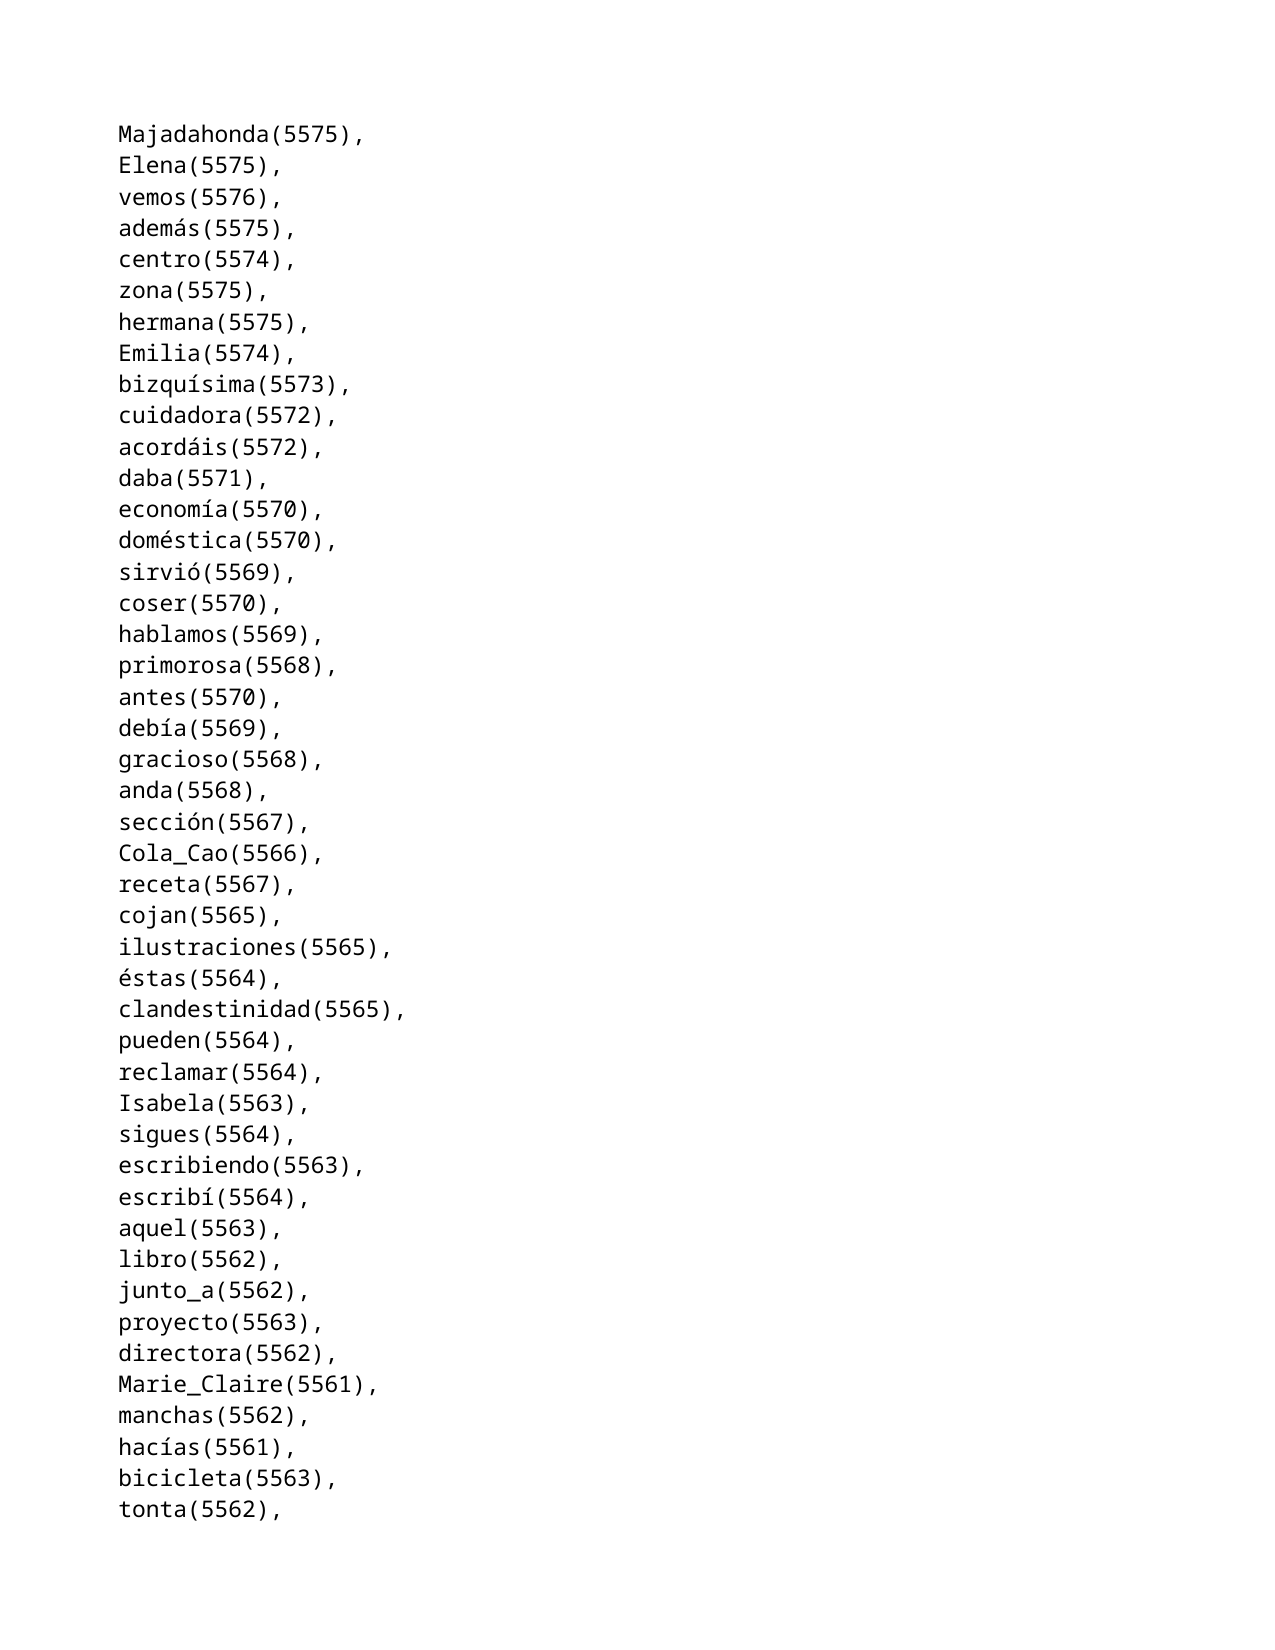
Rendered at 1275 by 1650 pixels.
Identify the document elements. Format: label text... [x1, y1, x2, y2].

text manchas(5562), [118, 1399, 1157, 1431]
text daba(5571), [118, 462, 1157, 493]
text reclamar(5564), [118, 1056, 1157, 1087]
text libro(5562), [118, 1243, 1157, 1274]
text anda(5568), [118, 774, 1157, 806]
text directora(5562), [118, 1337, 1157, 1368]
text coser(5570), [118, 587, 1157, 618]
text tonta(5562), [118, 1493, 1157, 1524]
text centro(5574), [118, 243, 1157, 274]
text Elena(5575), [118, 149, 1157, 181]
text antes(5570), [118, 681, 1157, 712]
text Marie_Claire(5561), [118, 1368, 1157, 1399]
text cojan(5565), [118, 899, 1157, 931]
text hermana(5575), [118, 306, 1157, 337]
text zona(5575), [118, 274, 1157, 306]
text Emilia(5574), [118, 337, 1157, 368]
text pueden(5564), [118, 1024, 1157, 1056]
text ilustraciones(5565), [118, 931, 1157, 962]
text sección(5567), [118, 806, 1157, 837]
text aquel(5563), [118, 1212, 1157, 1243]
text sigues(5564), [118, 1118, 1157, 1149]
text bizquísima(5573), [118, 368, 1157, 399]
text bicicleta(5563), [118, 1462, 1157, 1493]
text doméstica(5570), [118, 524, 1157, 556]
text escribiendo(5563), [118, 1149, 1157, 1181]
text acordáis(5572), [118, 431, 1157, 462]
text proyecto(5563), [118, 1306, 1157, 1337]
text debía(5569), [118, 712, 1157, 743]
text gracioso(5568), [118, 743, 1157, 774]
text primorosa(5568), [118, 649, 1157, 681]
text clandestinidad(5565), [118, 993, 1157, 1024]
text junto_a(5562), [118, 1274, 1157, 1306]
text Majadahonda(5575), [118, 118, 1157, 149]
text Cola_Cao(5566), [118, 837, 1157, 868]
text vemos(5576), [118, 181, 1157, 212]
text sirvió(5569), [118, 556, 1157, 587]
text receta(5567), [118, 868, 1157, 899]
text Isabela(5563), [118, 1087, 1157, 1118]
text éstas(5564), [118, 962, 1157, 993]
text cuidadora(5572), [118, 399, 1157, 431]
text hacías(5561), [118, 1431, 1157, 1462]
text escribí(5564), [118, 1181, 1157, 1212]
text economía(5570), [118, 493, 1157, 524]
text además(5575), [118, 212, 1157, 243]
text hablamos(5569), [118, 618, 1157, 649]
